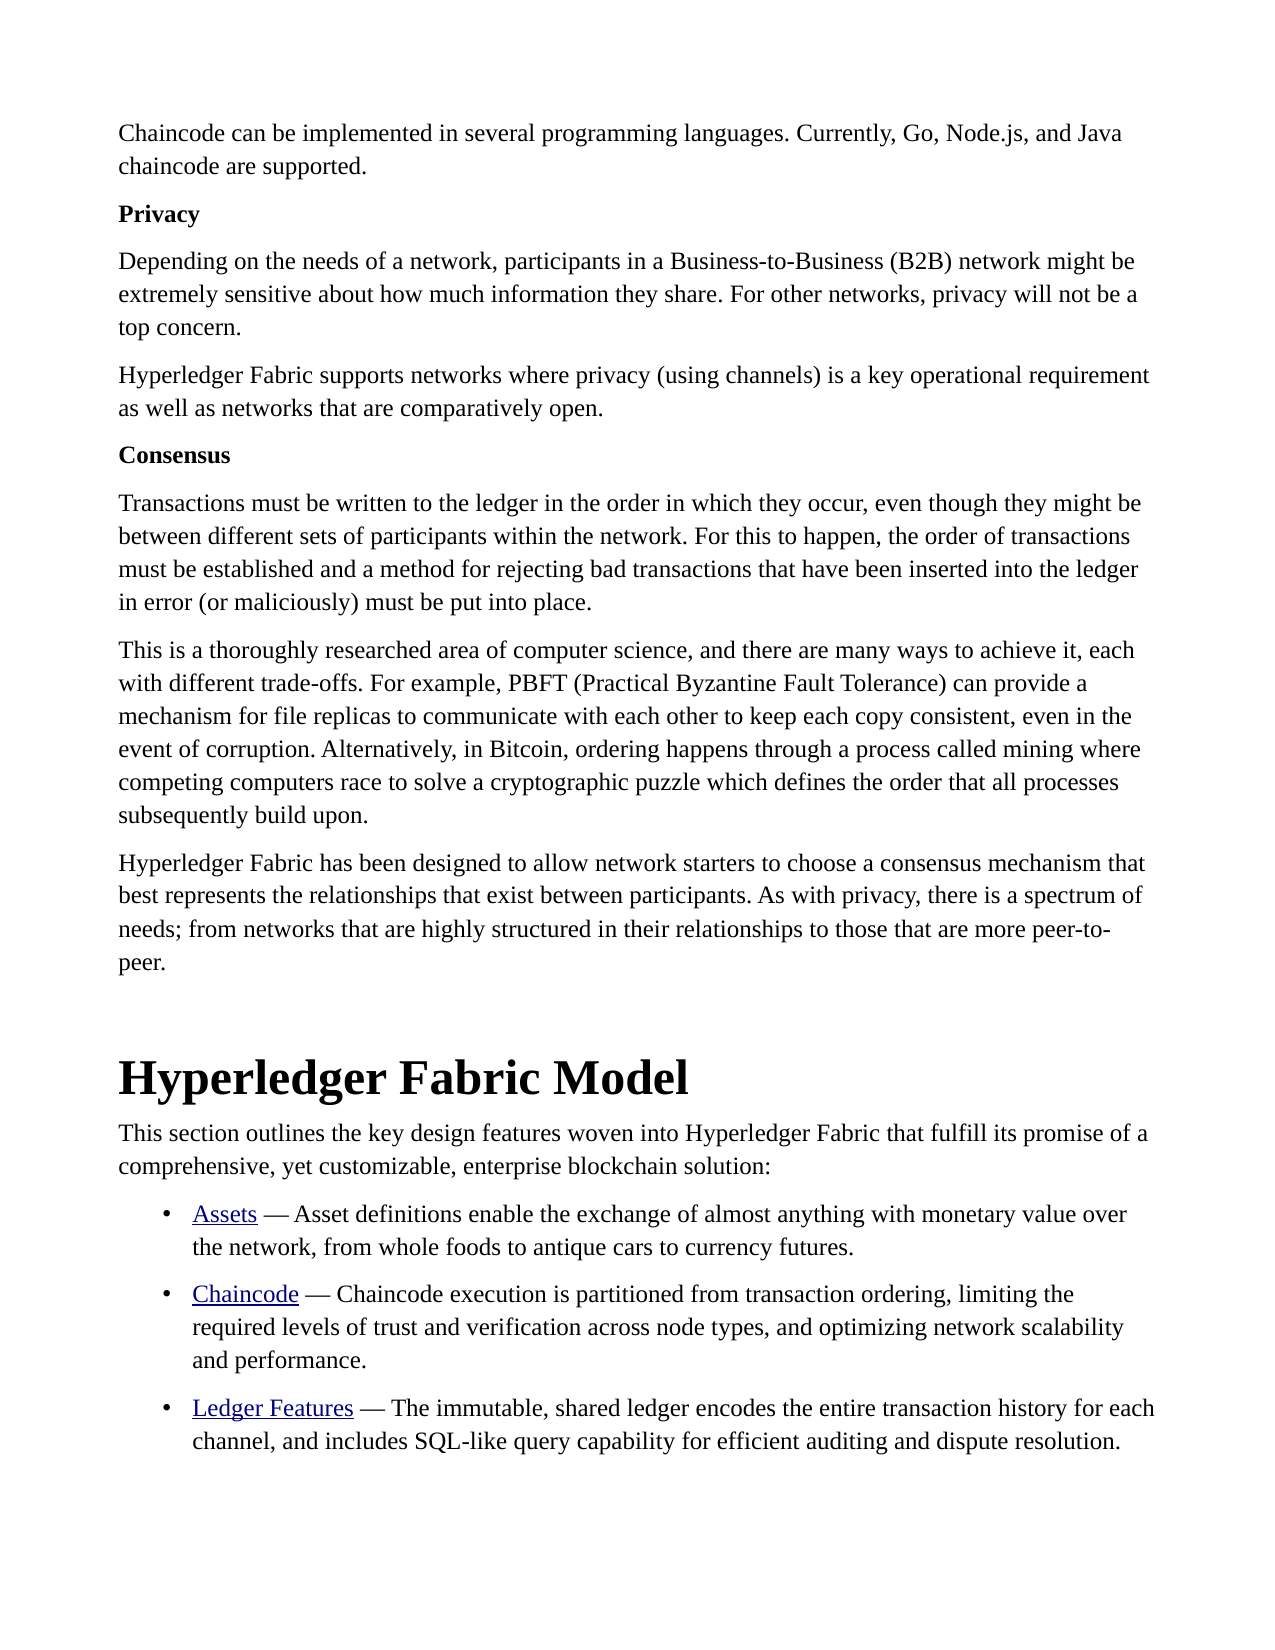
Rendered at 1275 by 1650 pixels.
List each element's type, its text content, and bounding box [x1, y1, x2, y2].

list Chaincode — Chaincode execution is partitioned from transaction ordering, limiting the required levels of trust and verification across node types, and optimizing network scalability and performance. [162, 1279, 1157, 1374]
text This is a thoroughly researched area of computer science, and there are many ways to achieve it, each with different trade-offs. For example, PBFT (Practical Byzantine Fault Tolerance) can provide a mechanism for file replicas to communicate with each other to keep each copy consistent, even in the event of corruption. Alternatively, in Bitcoin, ordering happens through a process called mining where competing computers race to solve a cryptographic puzzle which defines the order that all processes subsequently build upon. [118, 635, 1157, 829]
text Privacy [118, 199, 1157, 227]
text Transactions must be written to the ledger in the order in which they occur, even though they might be between different sets of participants within the network. For this to happen, the order of transactions must be established and a method for rejecting bad transactions that have been inserted into the ledger in error (or maliciously) must be put into place. [118, 488, 1157, 616]
text Hyperledger Fabric supports networks where privacy (using channels) is a key operational requirement as well as networks that are comparatively open. [118, 360, 1157, 422]
list Ledger Features — The immutable, shared ledger encodes the entire transaction history for each channel, and includes SQL-like query capability for efficient auditing and dispute resolution. [162, 1393, 1157, 1455]
text Consensus [118, 441, 1157, 469]
text Chaincode can be implemented in several programming languages. Currently, Go, Node.js, and Java chaincode are supported. [118, 118, 1157, 180]
text Depending on the needs of a network, participants in a Business-to-Business (B2B) network might be extremely sensitive about how much information they share. For other networks, privacy will not be a top concern. [118, 246, 1157, 341]
list Assets — Asset definitions enable the exchange of almost anything with monetary value over the network, from whole foods to antique cars to currency futures. [162, 1199, 1157, 1260]
text This section outlines the key design features woven into Hyperledger Fabric that fulfill its promise of a comprehensive, yet customizable, enterprise blockchain solution: [118, 1118, 1157, 1180]
subtitle Hyperledger Fabric Model [118, 1048, 1157, 1106]
text Hyperledger Fabric has been designed to allow network starters to choose a consensus mechanism that best represents the relationships that exist between participants. As with privacy, there is a spectrum of needs; from networks that are highly structured in their relationships to those that are more peer-to-peer. [118, 848, 1157, 975]
